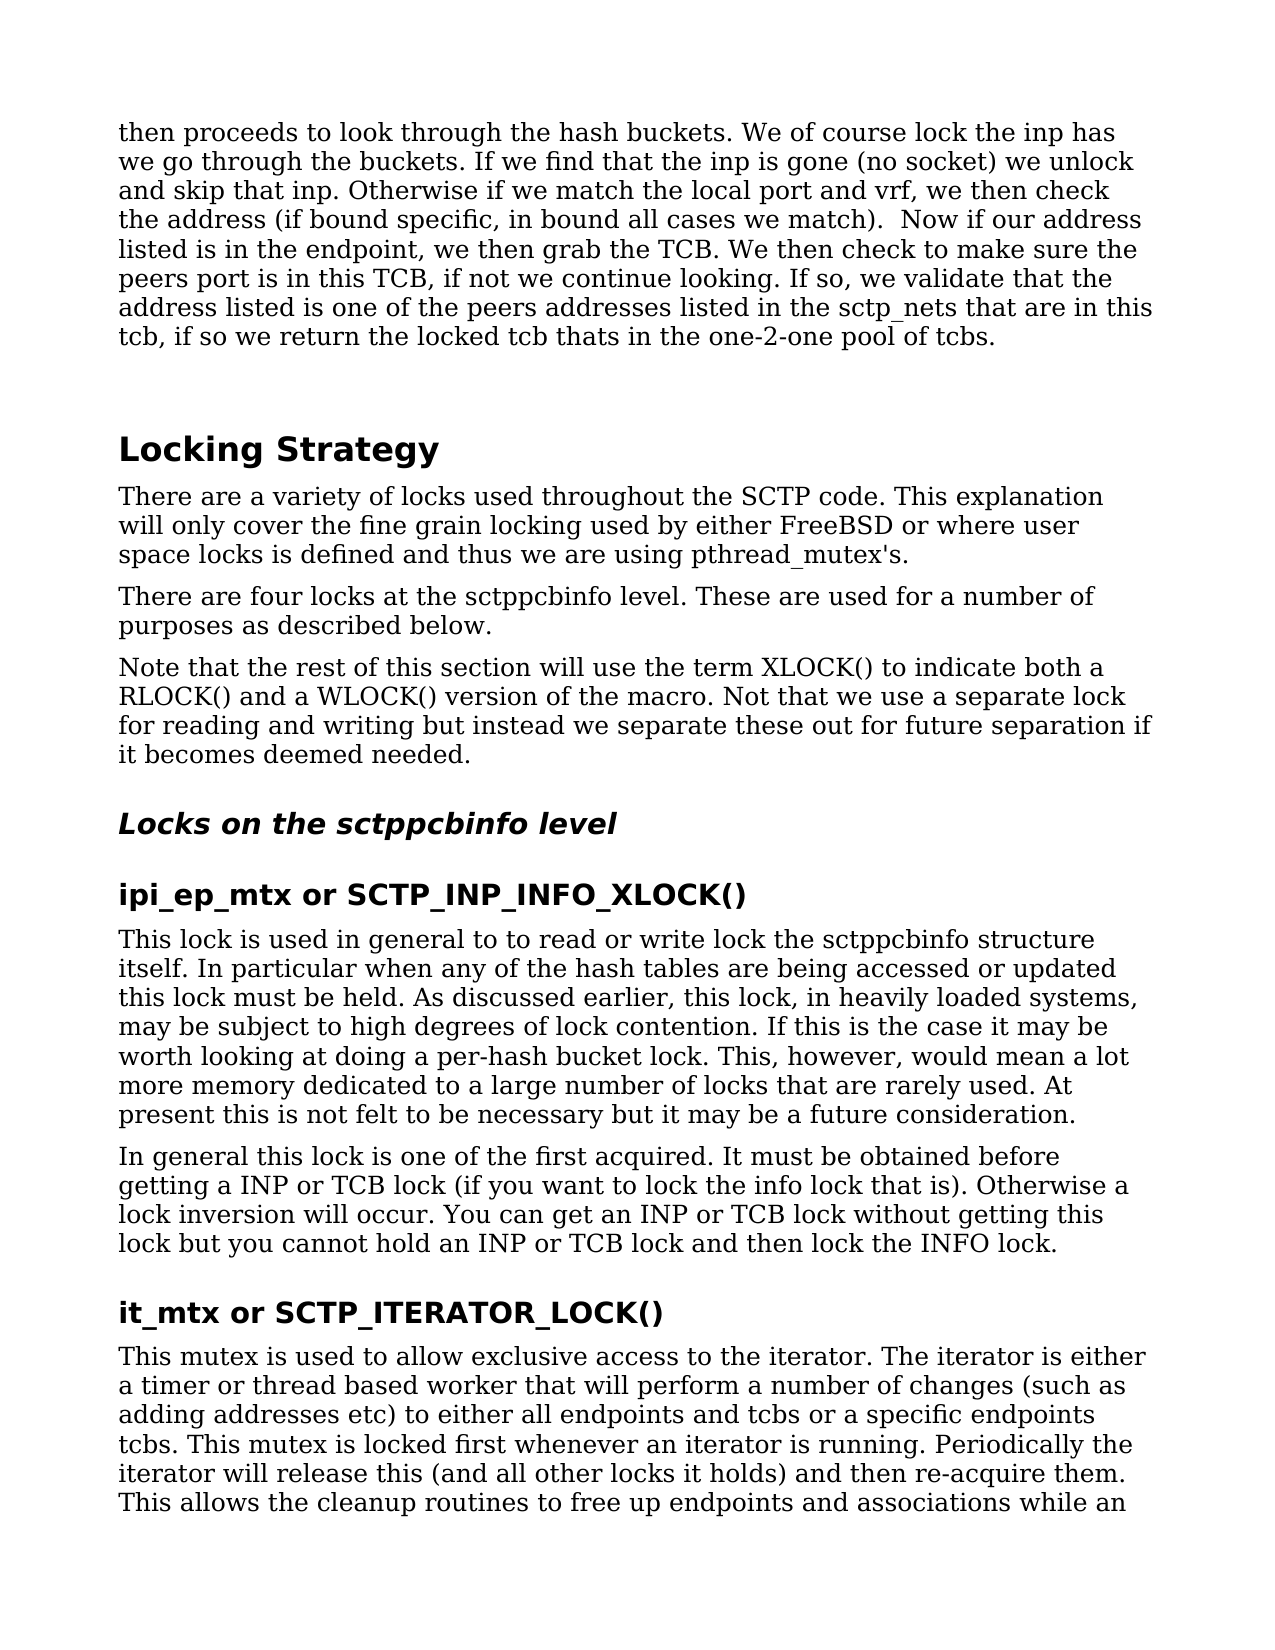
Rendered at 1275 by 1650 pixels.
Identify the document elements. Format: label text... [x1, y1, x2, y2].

text This lock is used in general to to read or write lock the sctppcbinfo structure itself. In particular when any of the hash tables are being accessed or updated this lock must be held. As discussed earlier, this lock, in heavily loaded systems, may be subject to high degrees of lock contention. If this is the case it may be worth looking at doing a per-hash bucket lock. This, however, would mean a lot more memory dedicated to a large number of locks that are rarely used. At present this is not felt to be necessary but it may be a future consideration. [118, 925, 1157, 1129]
text In general this lock is one of the first acquired. It must be obtained before getting a INP or TCB lock (if you want to lock the info lock that is). Otherwise a lock inversion will occur. You can get an INP or TCB lock without getting this lock but you cannot hold an INP or TCB lock and then lock the INFO lock. [118, 1142, 1157, 1258]
subtitle Locks on the sctppcbinfo level [118, 807, 1157, 841]
subtitle it_mtx or SCTP_ITERATOR_LOCK() [118, 1296, 1157, 1330]
text There are a variety of locks used throughout the SCTP code. This explanation will only cover the fine grain locking used by either FreeBSD or where user space locks is defined and thus we are using pthread_mutex's. [118, 482, 1157, 570]
text then proceeds to look through the hash buckets. We of course lock the inp has we go through the buckets. If we find that the inp is gone (no socket) we unlock and skip that inp. Otherwise if we match the local port and vrf, we then check the address (if bound specific, in bound all cases we match). Now if our address listed is in the endpoint, we then grab the TCB. We then check to make sure the peers port is in this TCB, if not we continue looking. If so, we validate that the address listed is one of the peers addresses listed in the sctp_nets that are in this tcb, if so we return the locked tcb thats in the one-2-one pool of tcbs. [118, 118, 1157, 351]
text This mutex is used to allow exclusive access to the iterator. The iterator is either a timer or thread based worker that will perform a number of changes (such as adding addresses etc) to either all endpoints and tcbs or a specific endpoints tcbs. This mutex is locked first whenever an iterator is running. Periodically the iterator will release this (and all other locks it holds) and then re-acquire them. This allows the cleanup routines to free up endpoints and associations while an [118, 1342, 1157, 1517]
subtitle Locking Strategy [118, 431, 1157, 470]
text Note that the rest of this section will use the term XLOCK() to indicate both a RLOCK() and a WLOCK() version of the macro. Not that we use a separate lock for reading and writing but instead we separate these out for future separation if it becomes deemed needed. [118, 653, 1157, 770]
text There are four locks at the sctppcbinfo level. These are used for a number of purposes as described below. [118, 582, 1157, 641]
subtitle ipi_ep_mtx or SCTP_INP_INFO_XLOCK() [118, 879, 1157, 913]
